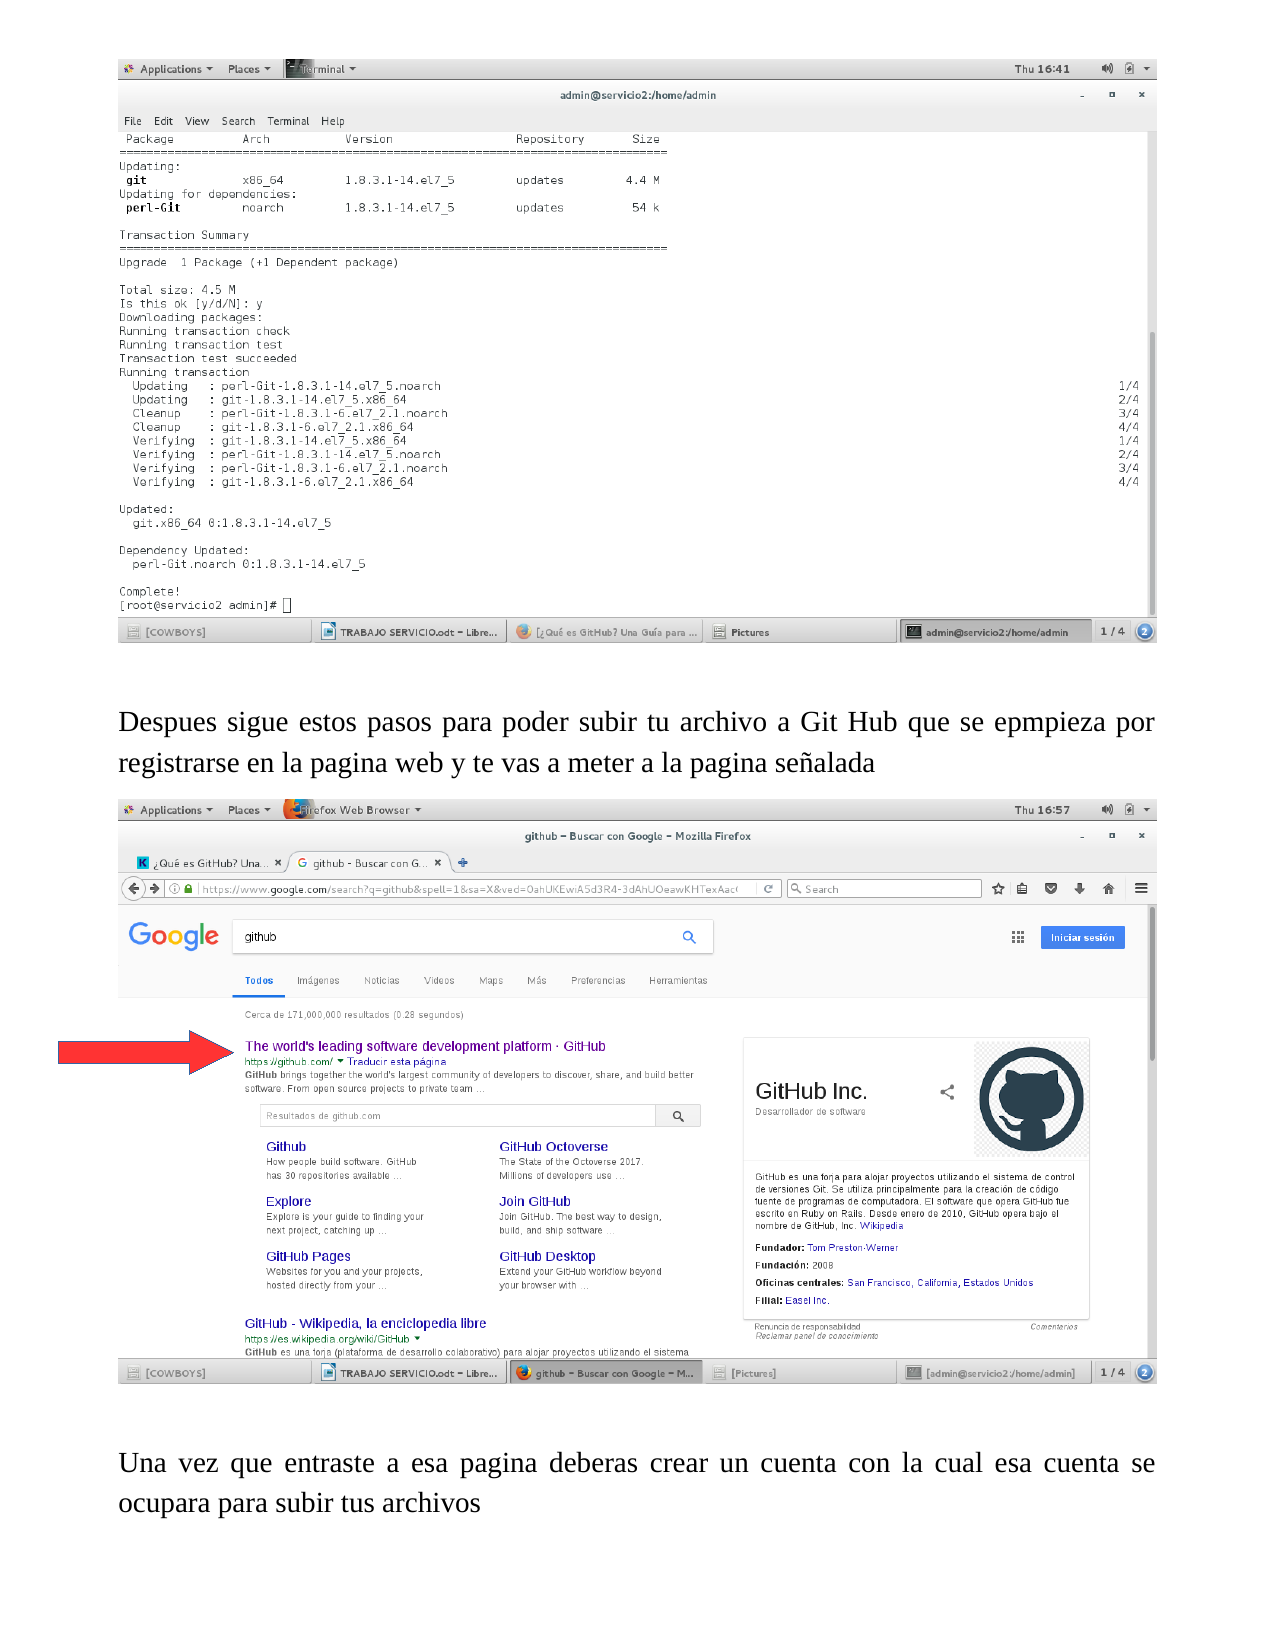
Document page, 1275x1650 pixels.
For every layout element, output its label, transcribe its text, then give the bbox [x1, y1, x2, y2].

picture [118, 59, 1157, 643]
text Una vez que entraste a esa pagina deberas crear un cuenta con la cual esa cuenta se ocupara para subir tus archivos [118, 1445, 1157, 1519]
text Despues sigue estos pasos para poder subir tu archivo a Git Hub que se epmpieza por registrarse en la pagina web y te vas a meter a la pagina señalada [118, 704, 1157, 778]
picture [118, 799, 1157, 1384]
